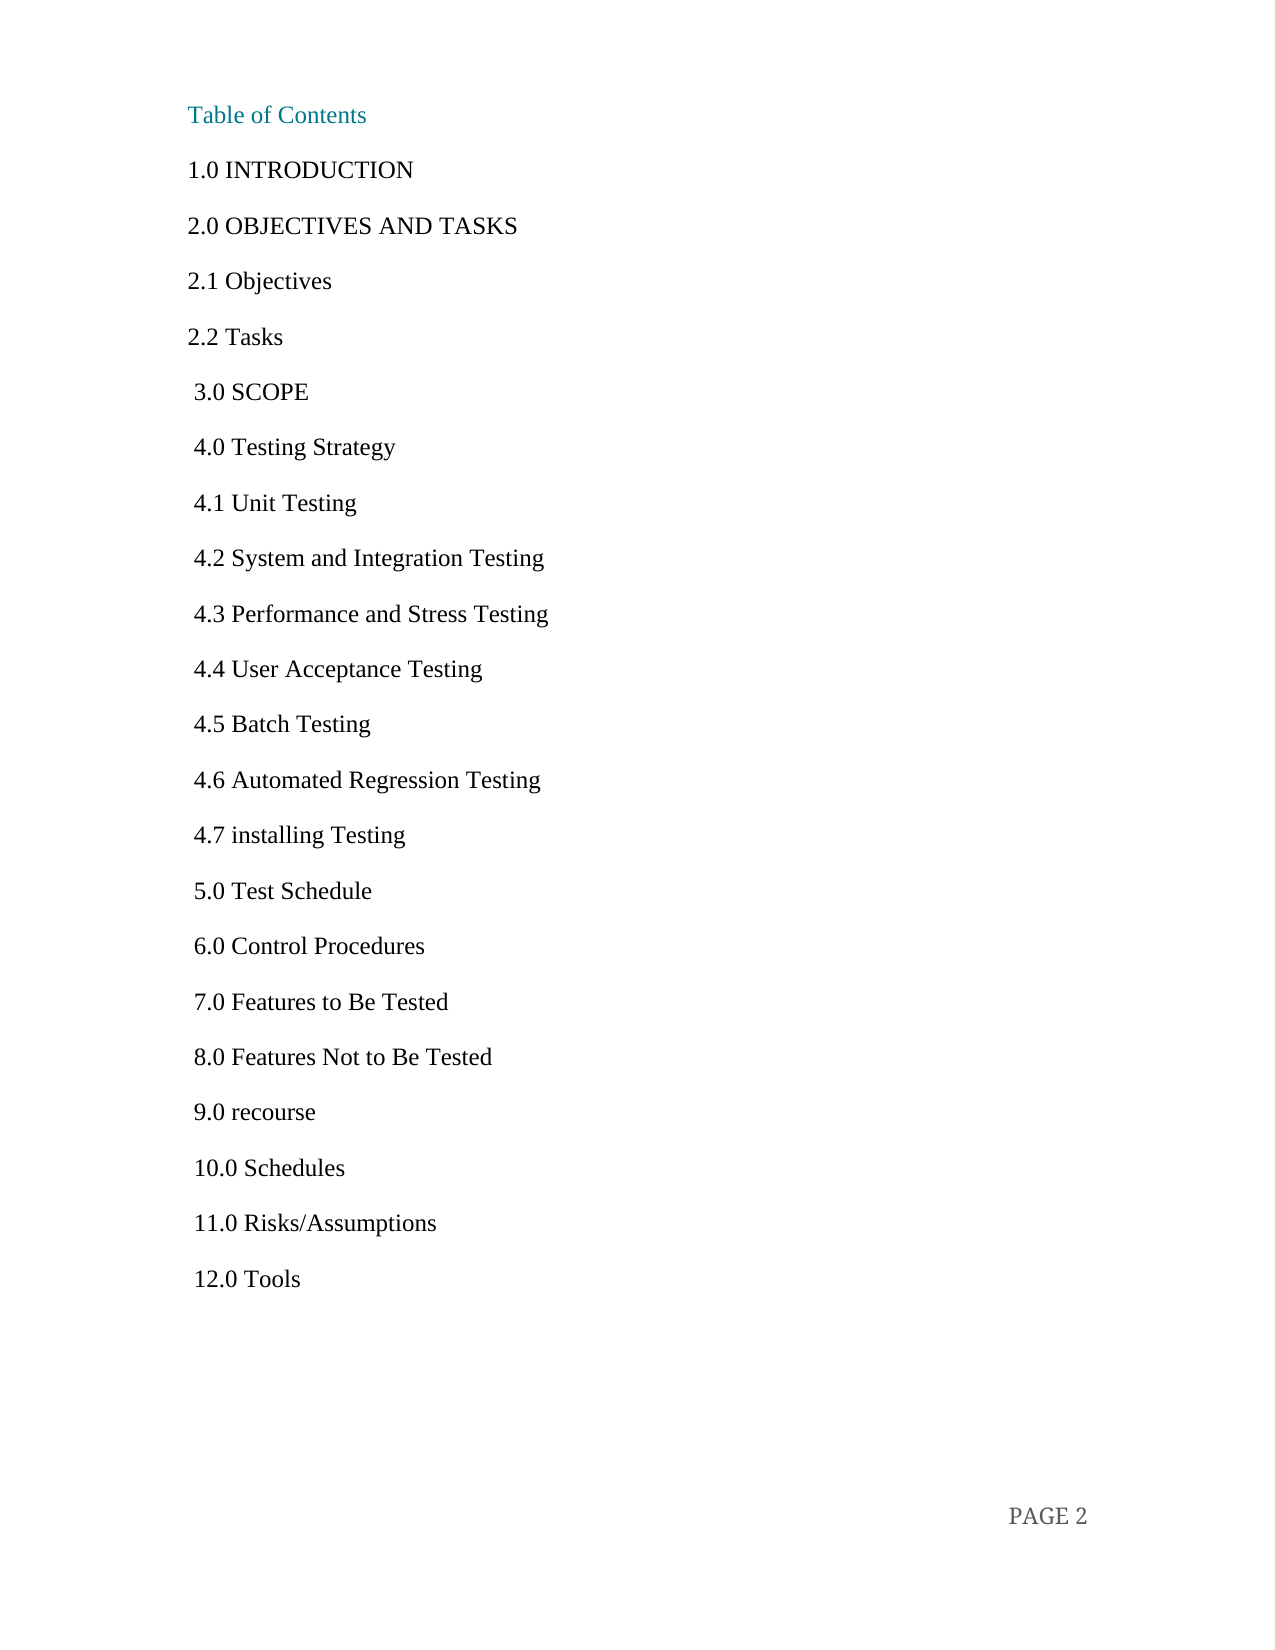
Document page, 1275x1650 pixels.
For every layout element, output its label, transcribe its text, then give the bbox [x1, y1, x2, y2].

subtitle 4.0 Testing Strategy [187, 432, 1087, 461]
subtitle 4.7 installing Testing [187, 820, 1087, 849]
subtitle 4.3 Performance and Stress Testing [187, 599, 1087, 627]
subtitle 10.0 Schedules [187, 1153, 1087, 1182]
subtitle 4.2 System and Integration Testing [187, 543, 1087, 572]
subtitle 4.6 Automated Regression Testing [187, 765, 1087, 794]
subtitle 2.1 Objectives [187, 266, 1087, 295]
subtitle Table of Contents [187, 100, 1087, 129]
subtitle 6.0 Control Procedures [187, 931, 1087, 960]
subtitle 2.0 OBJECTIVES AND TASKS [187, 211, 1087, 239]
subtitle 4.5 Batch Testing [187, 709, 1087, 738]
subtitle 9.0 recourse [187, 1097, 1087, 1126]
subtitle 4.4 User Acceptance Testing [187, 654, 1087, 683]
subtitle 12.0 Tools [187, 1264, 1087, 1292]
subtitle 3.0 SCOPE [187, 377, 1087, 406]
subtitle 4.1 Unit Testing [187, 488, 1087, 517]
subtitle 2.2 Tasks [187, 322, 1087, 350]
subtitle 8.0 Features Not to Be Tested [187, 1042, 1087, 1071]
subtitle 5.0 Test Schedule [187, 876, 1087, 904]
subtitle 11.0 Risks/Assumptions [187, 1208, 1087, 1237]
subtitle 1.0 INTRODUCTION [187, 155, 1087, 184]
subtitle 7.0 Features to Be Tested [187, 987, 1087, 1015]
